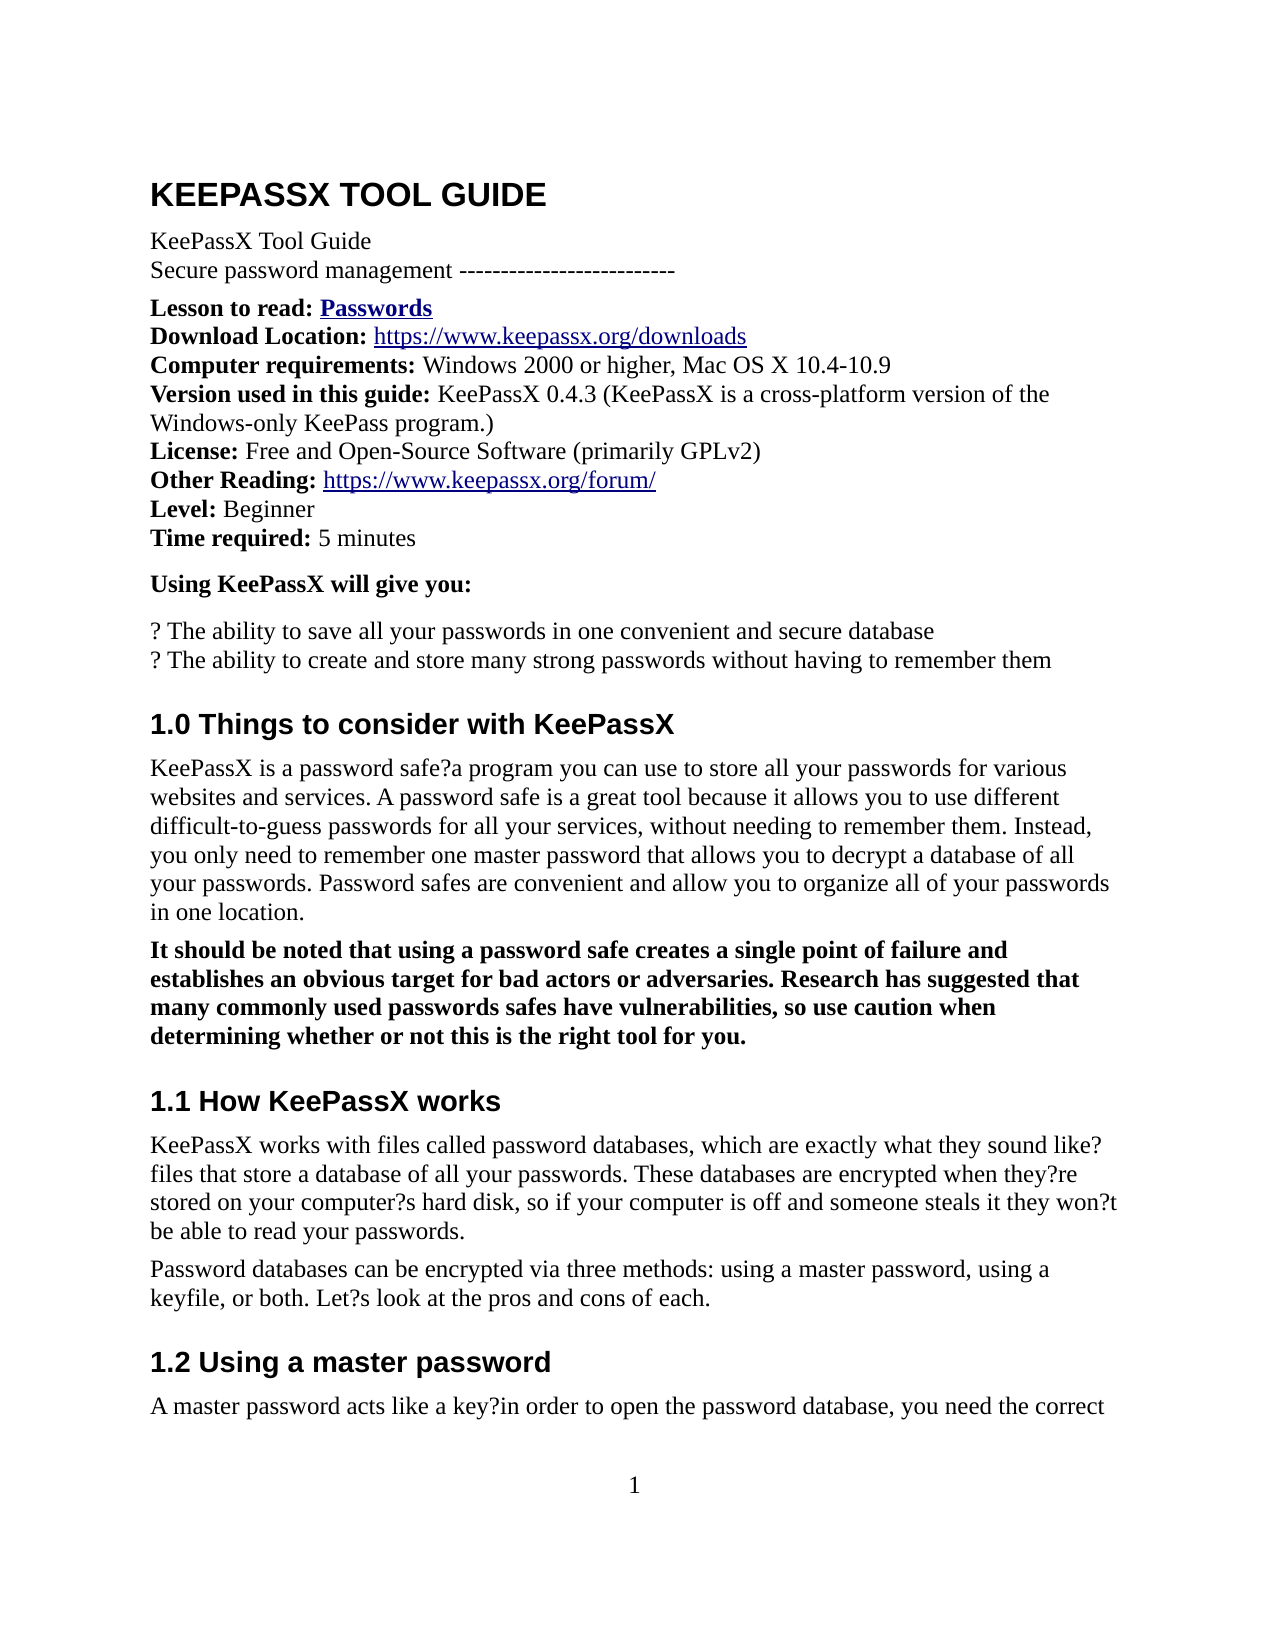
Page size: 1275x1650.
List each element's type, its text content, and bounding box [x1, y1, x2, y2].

text Lesson to read: Passwords Download Location: https://www.keepassx.org/downloads Computer requirements: Windows 2000 or higher, Mac OS X 10.4-10.9 Version used in this guide: KeePassX 0.4.3 (KeePassX is a cross-platform version of the Windows-only KeePass program.) License: Free and Open-Source Software (primarily GPLv2) Other Reading: https://www.keepassx.org/forum/ Level: Beginner Time required: 5 minutes [150, 293, 1125, 551]
text KeePassX Tool Guide Secure password management -------------------------- [150, 226, 1125, 284]
text It should be noted that using a password safe creates a single point of failure and establishes an obvious target for bad actors or adversaries. Research has suggested that many commonly used passwords safes have vulnerabilities, so use caution when determining whether or not this is the right tool for you. [150, 935, 1125, 1050]
text KeePassX is a password safe?a program you can use to store all your passwords for various websites and services. A password safe is a great tool because it allows you to use different difficult-to-guess passwords for all your services, without needing to remember them. Instead, you only need to remember one master password that allows you to decrypt a database of all your passwords. Password safes are convenient and allow you to organize all of your passwords in one location. [150, 753, 1125, 926]
subtitle KEEPASSX TOOL GUIDE [150, 175, 1125, 214]
subtitle 1.0 Things to consider with KeePassX [150, 707, 1125, 741]
text KeePassX works with files called password databases, which are exactly what they sound like?files that store a database of all your passwords. These databases are encrypted when they?re stored on your computer?s hard disk, so if your computer is off and someone steals it they won?t be able to read your passwords. [150, 1130, 1125, 1245]
subtitle 1.2 Using a master password [150, 1345, 1125, 1379]
text ? The ability to save all your passwords in one convenient and secure database ? The ability to create and store many strong passwords without having to remember them [150, 616, 1125, 673]
text Using KeePassX will give you: [150, 569, 1125, 598]
text Password databases can be encrypted via three methods: using a master password, using a keyfile, or both. Let?s look at the pros and cons of each. [150, 1254, 1125, 1311]
text A master password acts like a key?in order to open the password database, you need the correct [150, 1391, 1125, 1420]
subtitle 1.1 How KeePassX works [150, 1084, 1125, 1117]
